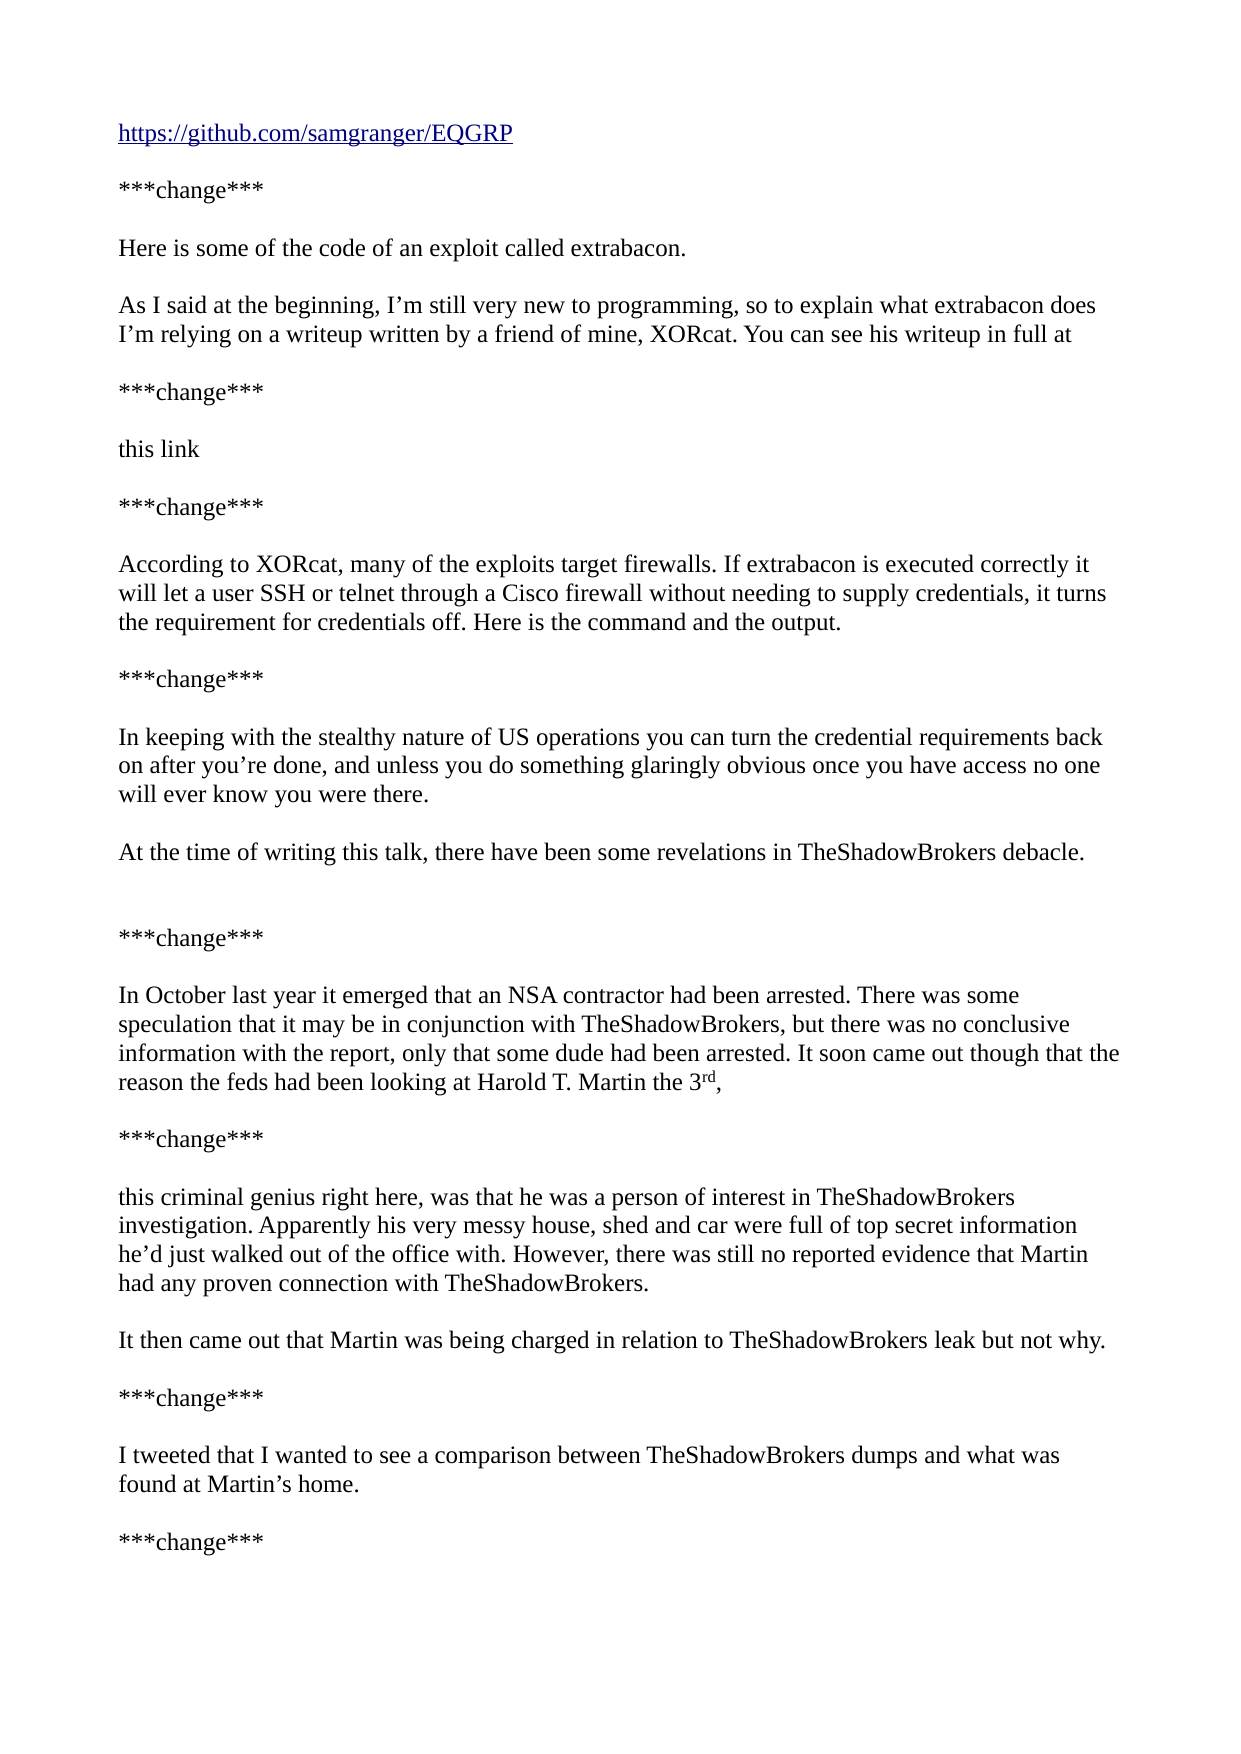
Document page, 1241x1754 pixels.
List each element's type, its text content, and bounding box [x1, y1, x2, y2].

text ***change*** [118, 1383, 1122, 1412]
text ***change*** [118, 1124, 1122, 1153]
text As I said at the beginning, I’m still very new to programming, so to explain what extrabacon does I’m relying on a writeup written by a friend of mine, XORcat. You can see his writeup in full at [118, 291, 1122, 348]
text In October last year it emerged that an NSA contractor had been arrested. There was some speculation that it may be in conjunction with TheShadowBrokers, but there was no conclusive information with the report, only that some dude had been arrested. It soon came out though that the reason the feds had been looking at Harold T. Martin the 3rd, [118, 981, 1122, 1096]
text ***change*** [118, 1527, 1122, 1556]
text At the time of writing this talk, there have been some revelations in TheShadowBrokers debacle. [118, 837, 1122, 866]
text this criminal genius right here, was that he was a person of interest in TheShadowBrokers investigation. Apparently his very messy house, shed and car were full of top secret information he’d just walked out of the office with. However, there was still no reported evidence that Martin had any proven connection with TheShadowBrokers. [118, 1182, 1122, 1297]
text ***change*** [118, 377, 1122, 406]
text In keeping with the stealthy nature of US operations you can turn the credential requirements back on after you’re done, and unless you do something glaringly obvious once you have access no one will ever know you were there. [118, 722, 1122, 808]
text ***change*** [118, 923, 1122, 952]
text Here is some of the code of an exploit called extrabacon. [118, 233, 1122, 262]
text https://github.com/samgranger/EQGRP [118, 118, 1122, 147]
text I tweeted that I wanted to see a comparison between TheShadowBrokers dumps and what was found at Martin’s home. [118, 1441, 1122, 1498]
text ***change*** [118, 664, 1122, 693]
text ***change*** [118, 176, 1122, 204]
text It then came out that Martin was being charged in relation to TheShadowBrokers leak but not why. [118, 1326, 1122, 1354]
text According to XORcat, many of the exploits target firewalls. If extrabacon is executed correctly it will let a user SSH or telnet through a Cisco firewall without needing to supply credentials, it turns the requirement for credentials off. Here is the command and the output. [118, 549, 1122, 636]
text ***change*** [118, 492, 1122, 521]
text this link [118, 434, 1122, 463]
